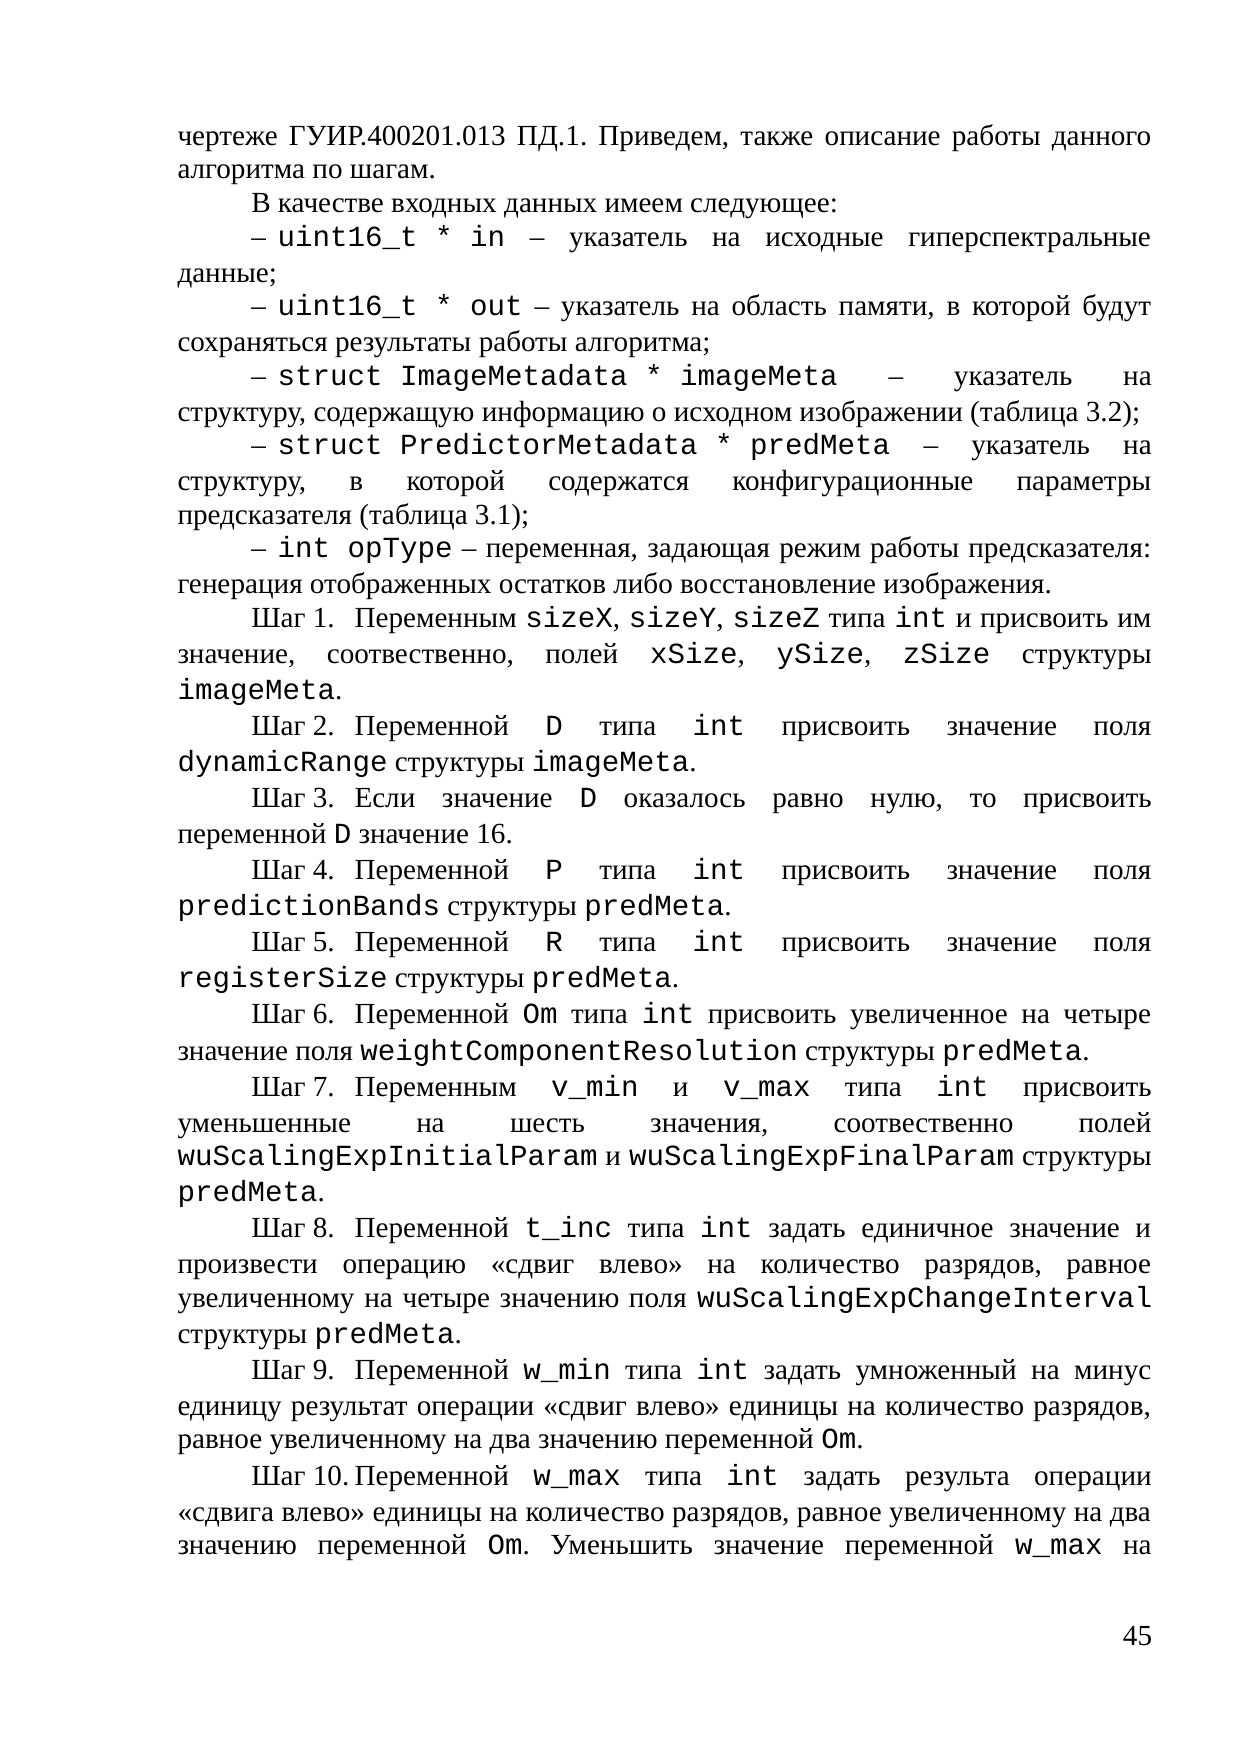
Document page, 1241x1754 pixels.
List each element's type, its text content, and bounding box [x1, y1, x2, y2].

text В качестве входных данных имеем следующее: [177, 185, 1152, 219]
text чертеже ГУИР.400201.013 ПД.1. Приведем, также описание работы данного алгоритма по шагам. [177, 118, 1152, 185]
text – int opType – переменная, задающая режим работы предсказателя: генерация отображенных остатков либо восстановление изображения. [177, 531, 1152, 600]
text Шаг 10. Переменной w_max типа int задать результа операции «сдвига влево» единицы на количество разрядов, равное увеличенному на два значению переменной Om. Уменьшить значение переменной w_max на [177, 1458, 1152, 1563]
text Шаг 9. Переменной w_min типа int задать умноженный на минус единицу результат операции «сдвиг влево» единицы на количество разрядов, равное увеличенному на два значению переменной Om. [177, 1352, 1152, 1458]
text Шаг 4. Переменной Р типа int присвоить значение поля predictionBands структуры predMeta. [177, 852, 1152, 924]
text Шаг 3. Если значение D оказалось равно нулю, то присвоить переменной D значение 16. [177, 780, 1152, 852]
text Шаг 2. Переменной D типа int присвоить значение поля dynamicRange структуры imageMeta. [177, 708, 1152, 780]
text Шаг 1. Переменным sizeX, sizeY, sizeZ типа int и присвоить им значение, соотвественно, полей xSize, ySize, zSize структуры imageMeta. [177, 600, 1152, 708]
text Шаг 8. Переменной t_inc типа int задать единичное значение и произвести операцию «сдвиг влево» на количество разрядов, равное увеличенному на четыре значению поля wuScalingExpChangeInterval структуры predMeta. [177, 1210, 1152, 1352]
text – struct ImageMetadata * imageMeta – указатель на структуру, содержащую информацию о исходном изображении (таблица 3.2); [177, 358, 1152, 427]
text Шаг 6. Переменной Om типа int присвоить увеличенное на четыре значение поля weightComponentResolution структуры predMeta. [177, 997, 1152, 1069]
text – uint16_t * in – указатель на исходные гиперспектральные данные; [177, 219, 1152, 288]
text – uint16_t * out – указатель на область памяти, в которой будут сохраняться результаты работы алгоритма; [177, 288, 1152, 358]
text Шаг 7. Переменным v_min и v_max типа int присвоить уменьшенные на шесть значения, соотвественно полей wuScalingExpInitialParam и wuScalingExpFinalParam структуры predMeta. [177, 1069, 1152, 1210]
text – struct PredictorMetadata * predMeta – указатель на структуру, в которой содержатся конфигурационные параметры предсказателя (таблица 3.1); [177, 427, 1152, 531]
text Шаг 5. Переменной R типа int присвоить значение поля registerSize структуры predMeta. [177, 924, 1152, 997]
